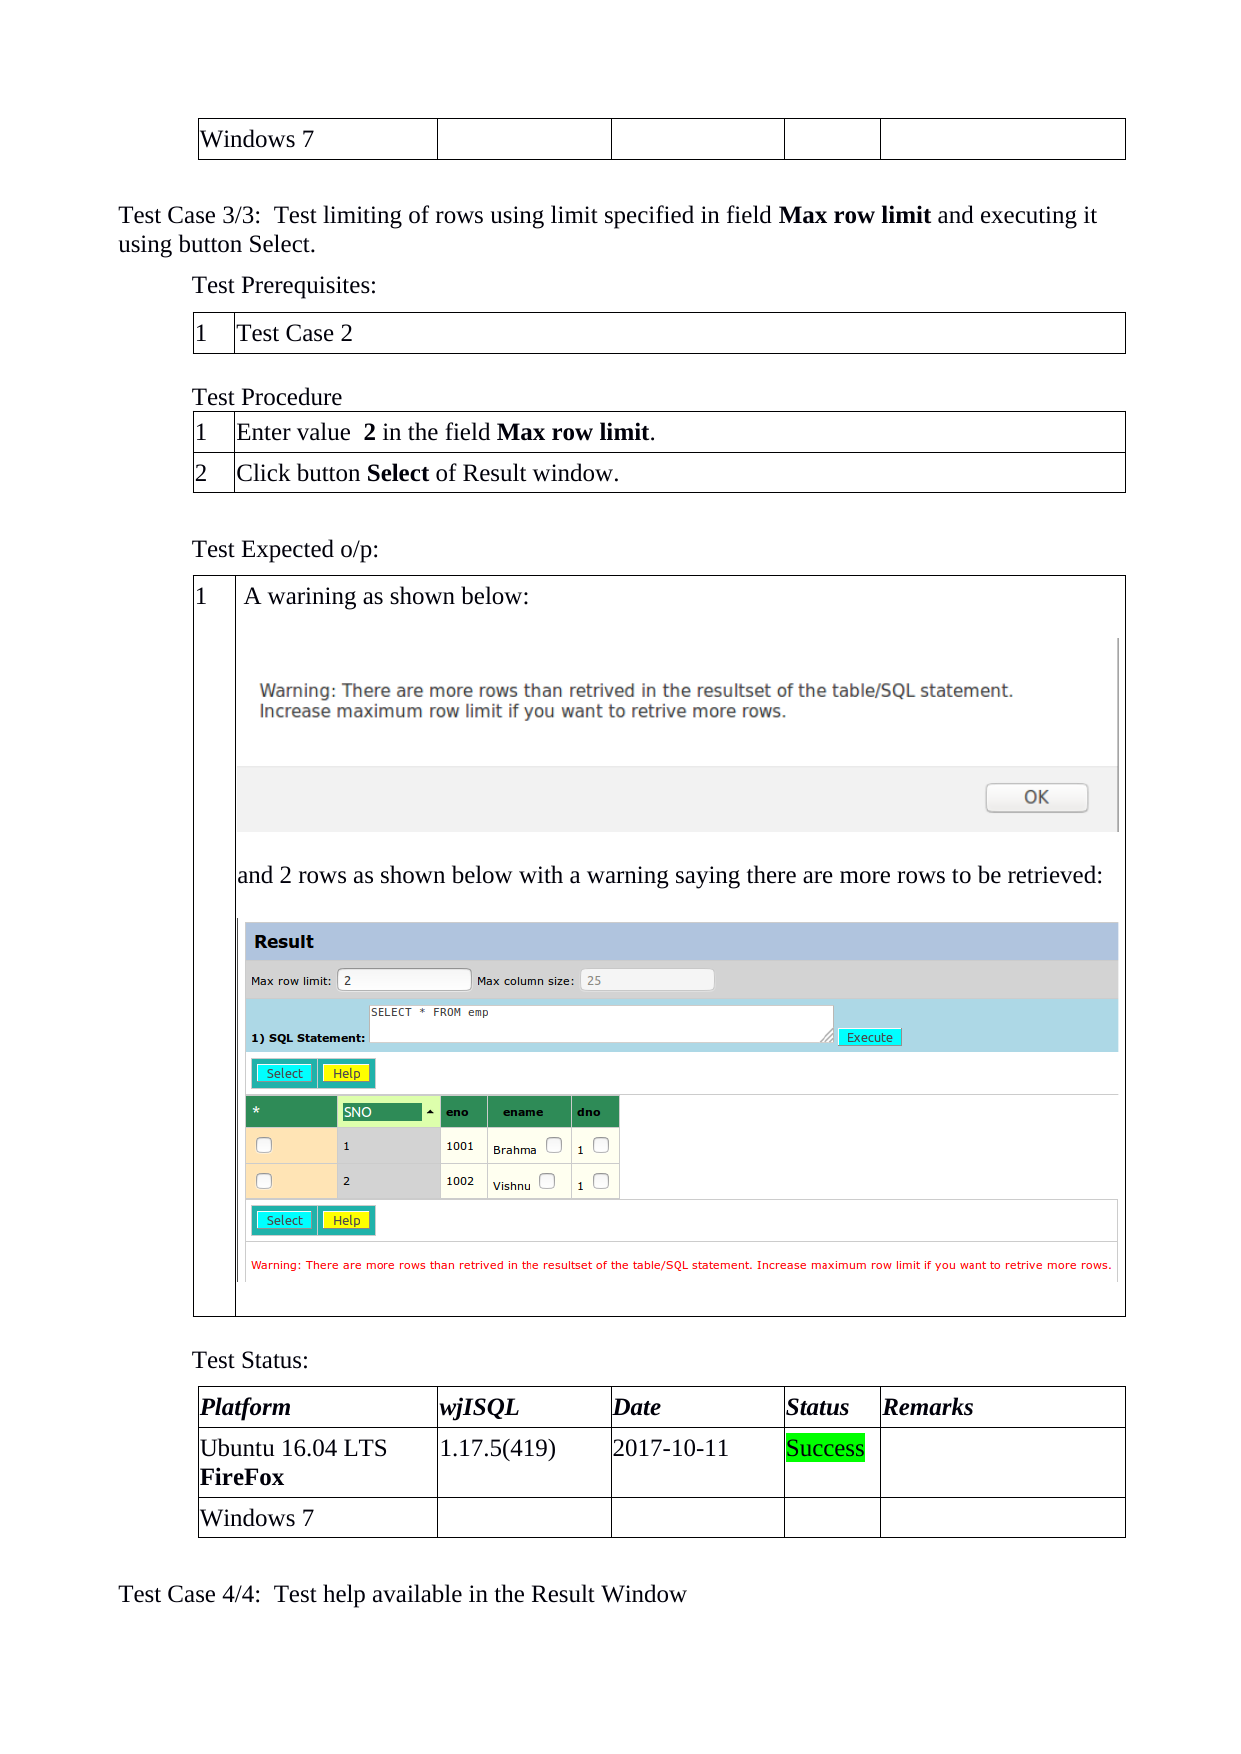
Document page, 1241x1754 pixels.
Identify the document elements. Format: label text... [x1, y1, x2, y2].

table_cell [881, 119, 1125, 159]
table_cell Ubuntu 16.04 LTS FireFox [199, 1428, 437, 1496]
table_header Date [612, 1387, 784, 1427]
table_cell Success [785, 1428, 880, 1496]
table_cell [612, 119, 784, 159]
text Test Case 3/3: Test limiting of rows using limit specified in field Max row limit and executing it using button Select. [118, 201, 1122, 258]
table_cell [785, 1498, 880, 1537]
table_cell 2 [194, 453, 234, 492]
text Test Expected o/p: [118, 534, 1122, 563]
table_cell Windows 7 [199, 1498, 437, 1537]
table_header Status [785, 1387, 880, 1427]
table_header 1 [194, 313, 234, 353]
table_header wjISQL [438, 1387, 611, 1427]
table_header Platform [199, 1387, 437, 1427]
table_header Enter value 2 in the field Max row limit. [235, 412, 1125, 451]
table_cell [881, 1498, 1125, 1537]
table_cell [785, 119, 880, 159]
table_header Remarks [881, 1387, 1125, 1427]
picture [237, 638, 1119, 832]
table_cell [612, 1498, 784, 1537]
text Test Prerequisites: [118, 271, 1122, 299]
picture [237, 918, 1119, 1282]
table_cell Click button Select of Result window. [235, 453, 1125, 492]
table_header 1 [194, 412, 234, 451]
table_cell [438, 1498, 611, 1537]
text Test Status: [118, 1345, 1122, 1374]
table_cell Windows 7 [199, 119, 437, 159]
table_header A warining as shown below: and 2 rows as shown below with a warning saying there are more rows to be retrieved: [236, 576, 1125, 1316]
text Test Procedure [118, 382, 1122, 411]
table_cell [881, 1428, 1125, 1496]
table_cell [438, 119, 611, 159]
table_header 1 [194, 576, 235, 1316]
table_cell 1.17.5(419) [438, 1428, 611, 1496]
table_header Test Case 2 [235, 313, 1125, 353]
text Test Case 4/4: Test help available in the Result Window [118, 1579, 1122, 1608]
table_cell 2017-10-11 [612, 1428, 784, 1496]
